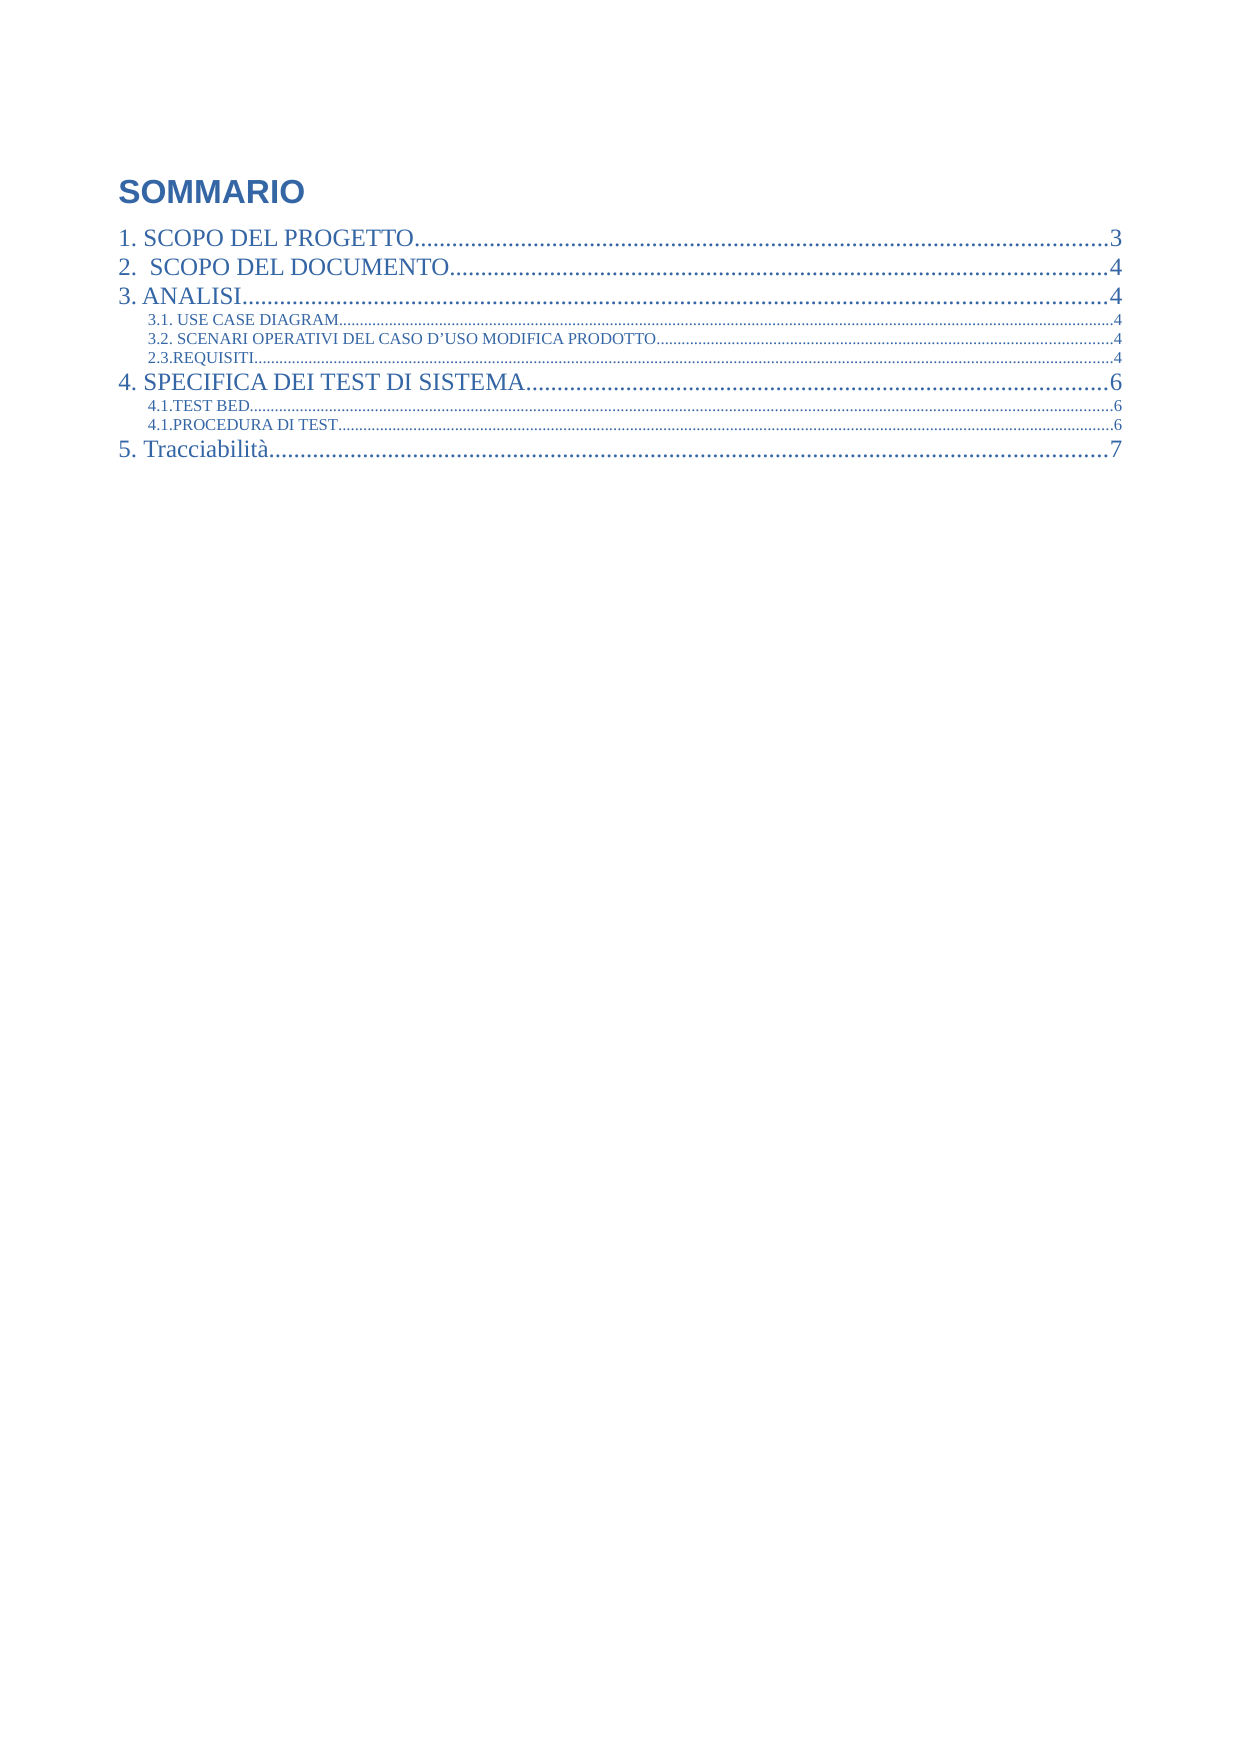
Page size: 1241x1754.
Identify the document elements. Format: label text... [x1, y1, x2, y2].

text 3.2. SCENARI OPERATIVI DEL CASO D’USO MODIFICA PRODOTTO 4 [148, 329, 1122, 348]
text 2.3.REQUISITI 4 [148, 348, 1122, 367]
subtitle SOMMARIO [118, 173, 1122, 211]
text 3.1. USE CASE DIAGRAM 4 [148, 310, 1122, 329]
text 5. Tracciabilità 7 [118, 434, 1122, 463]
text 4. SPECIFICA DEI TEST DI SISTEMA 6 [118, 367, 1122, 396]
text 4.1.TEST BED 6 [148, 396, 1122, 415]
text 4.1.PROCEDURA DI TEST 6 [148, 415, 1122, 434]
text 3. ANALISI 4 [118, 281, 1122, 310]
text 2. SCOPO DEL DOCUMENTO 4 [118, 252, 1122, 281]
text 1. SCOPO DEL PROGETTO 3 [118, 223, 1122, 252]
